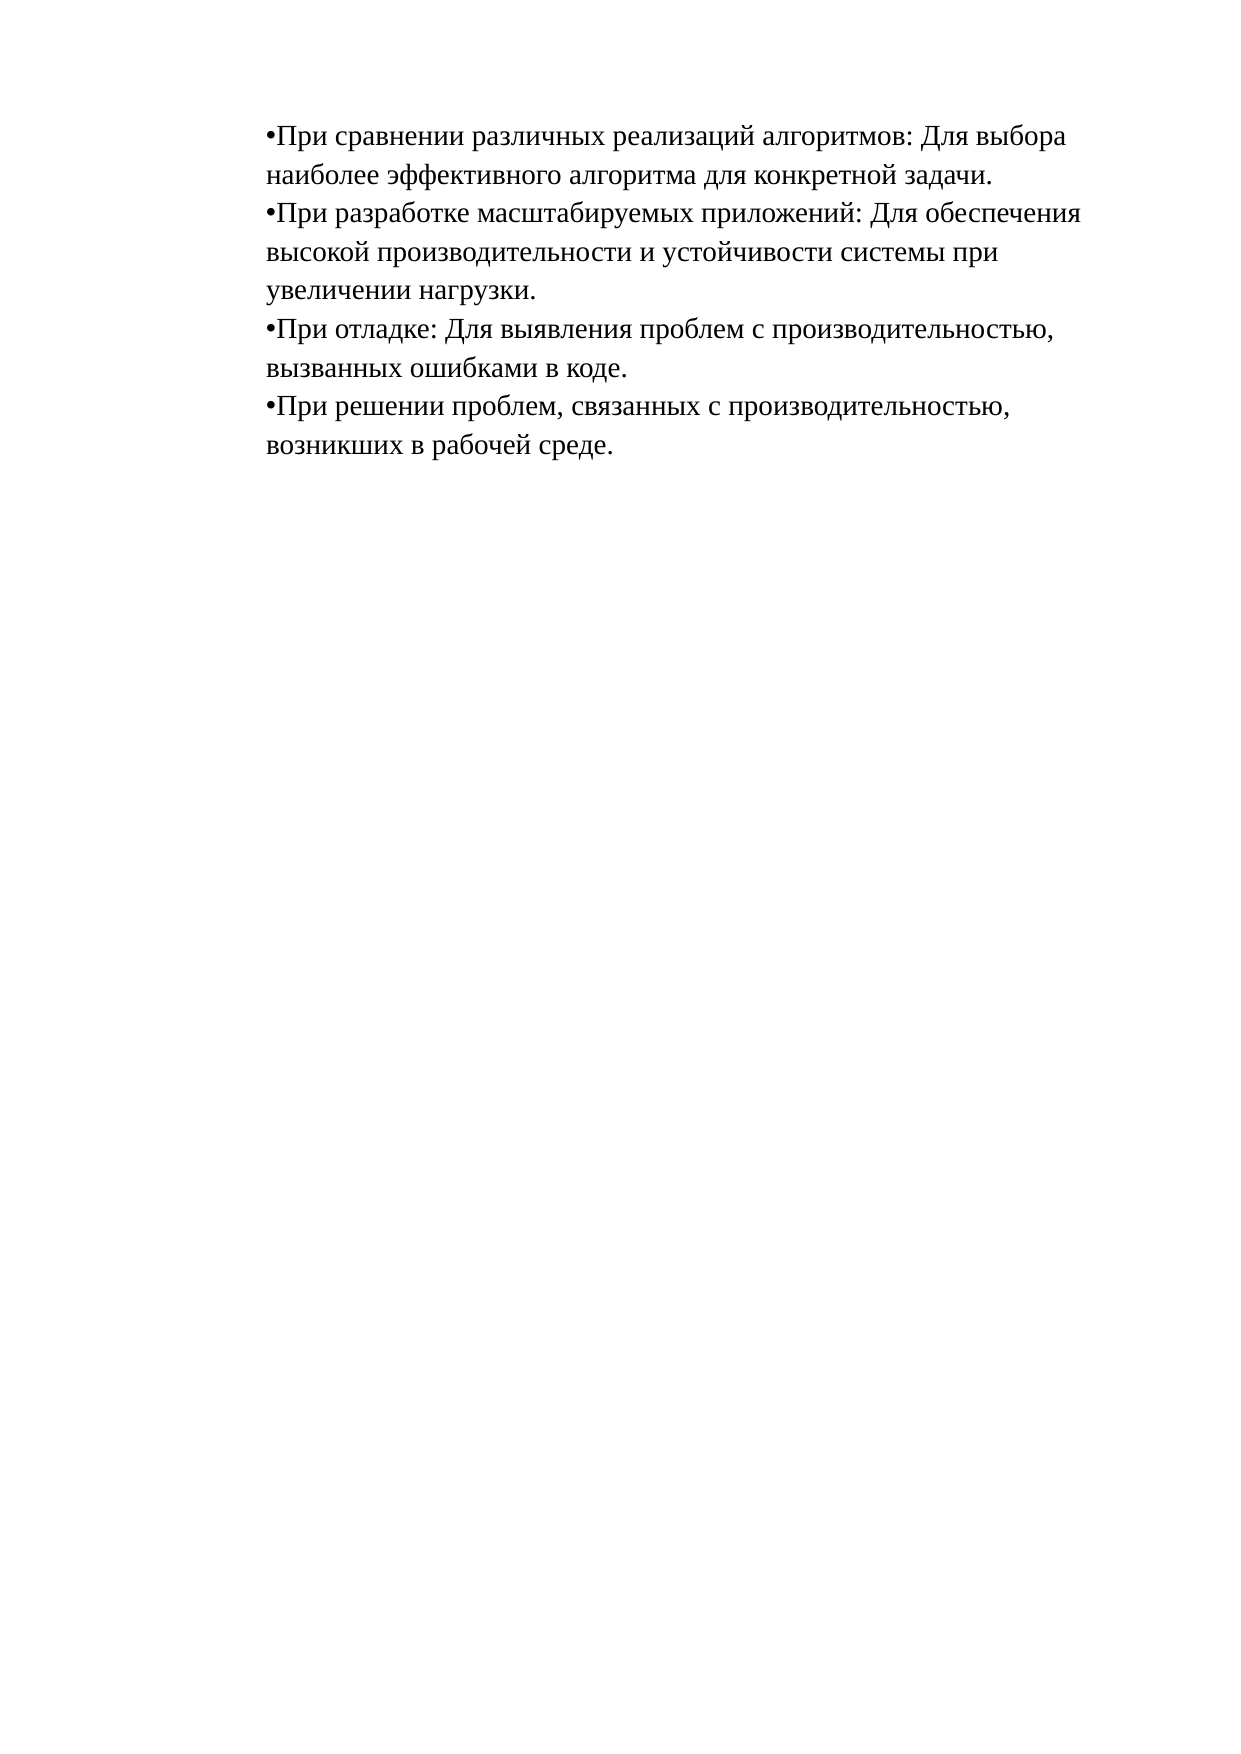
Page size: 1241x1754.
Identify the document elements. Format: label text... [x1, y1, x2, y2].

list При разработке масштабируемых приложений: Для обеспечения высокой производительности и устойчивости системы при увеличении нагрузки. [118, 195, 1122, 306]
list При отладке: Для выявления проблем с производительностью, вызванных ошибками в коде. [118, 311, 1122, 383]
list При решении проблем, связанных с производительностью, возникших в рабочей среде. [118, 388, 1122, 460]
list При сравнении различных реализаций алгоритмов: Для выбора наиболее эффективного алгоритма для конкретной задачи. [118, 118, 1122, 190]
